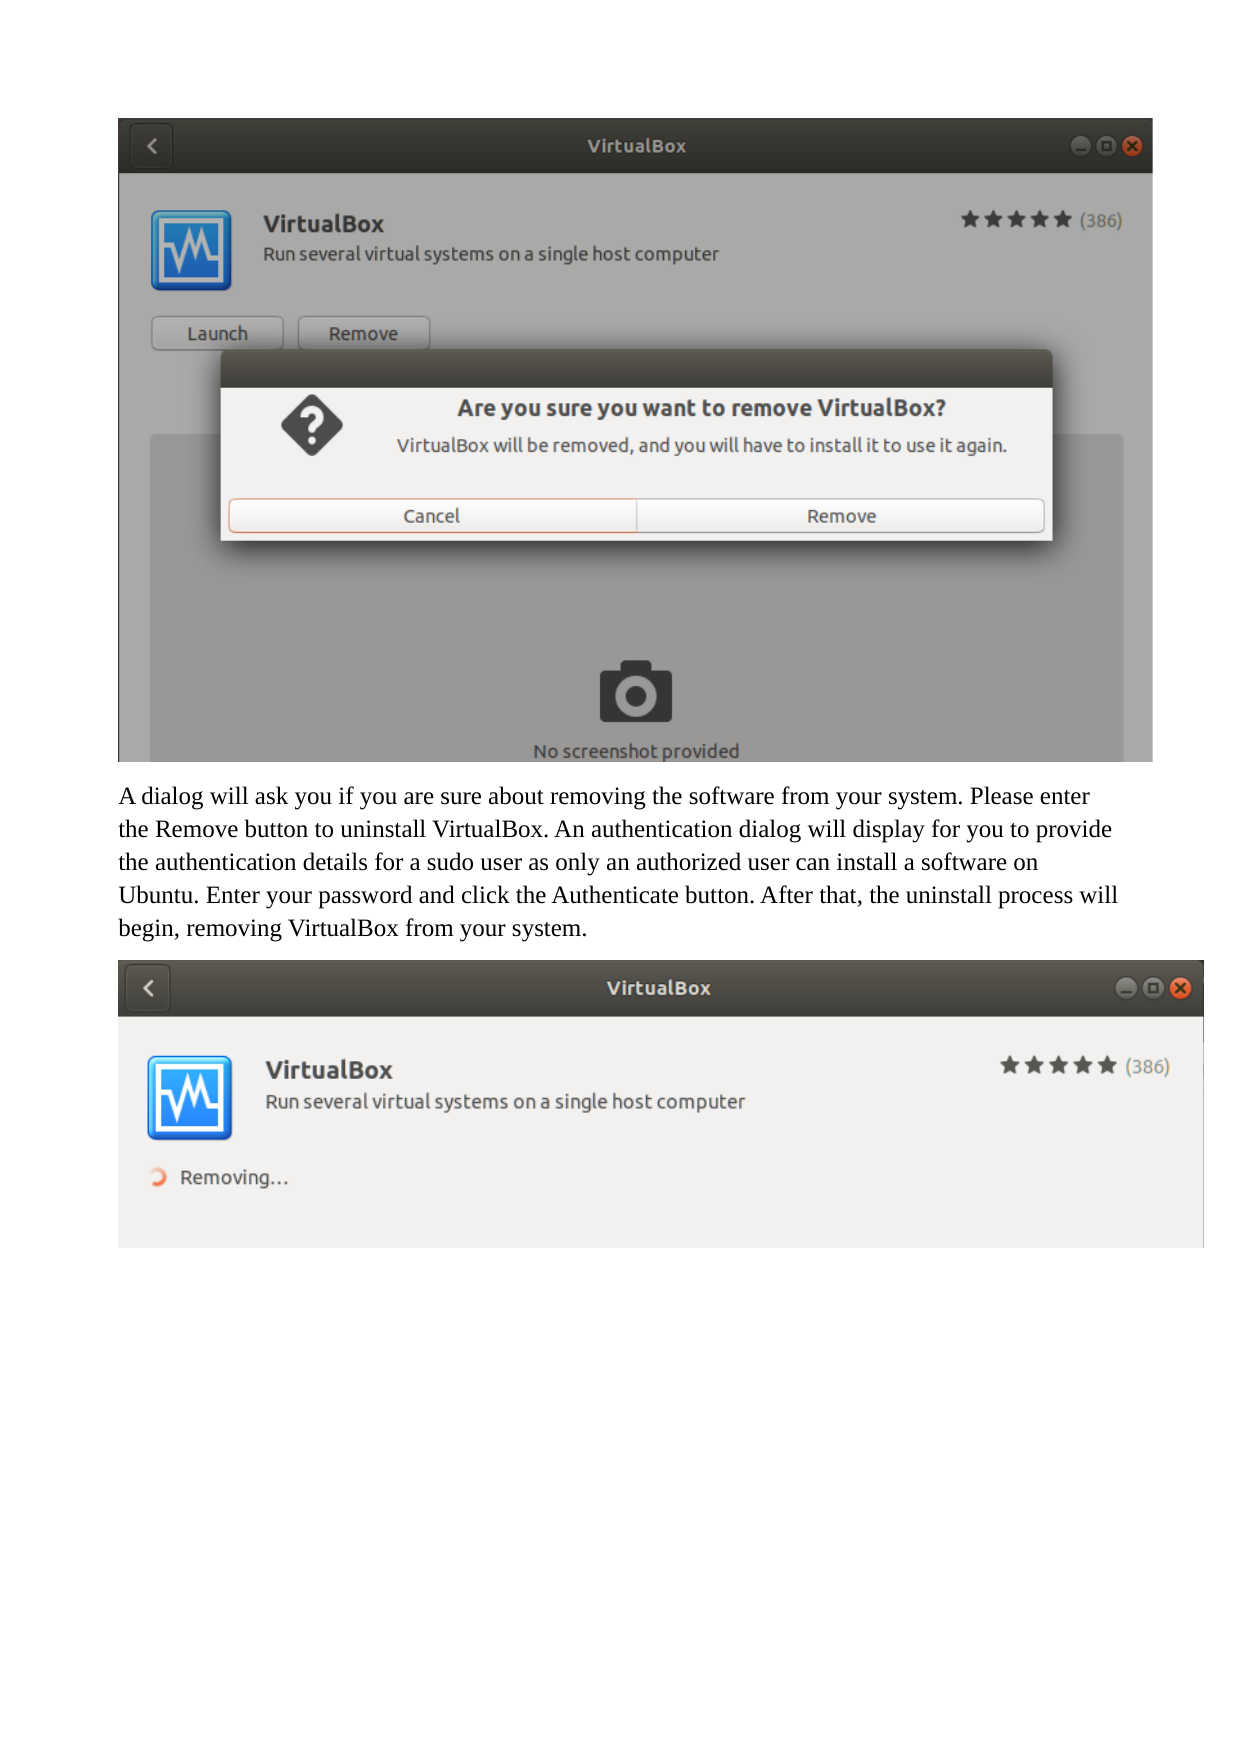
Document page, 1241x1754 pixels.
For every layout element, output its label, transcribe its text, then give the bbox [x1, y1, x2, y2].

picture [118, 118, 1153, 762]
text A dialog will ask you if you are sure about removing the software from your system. Please enter the Remove button to uninstall VirtualBox. An authentication dialog will display for you to provide the authentication details for a sudo user as only an authorized user can install a software on Ubuntu. Enter your password and click the Authenticate button. After that, the uninstall process will begin, removing VirtualBox from your system. [118, 781, 1122, 942]
picture [118, 960, 1204, 1248]
